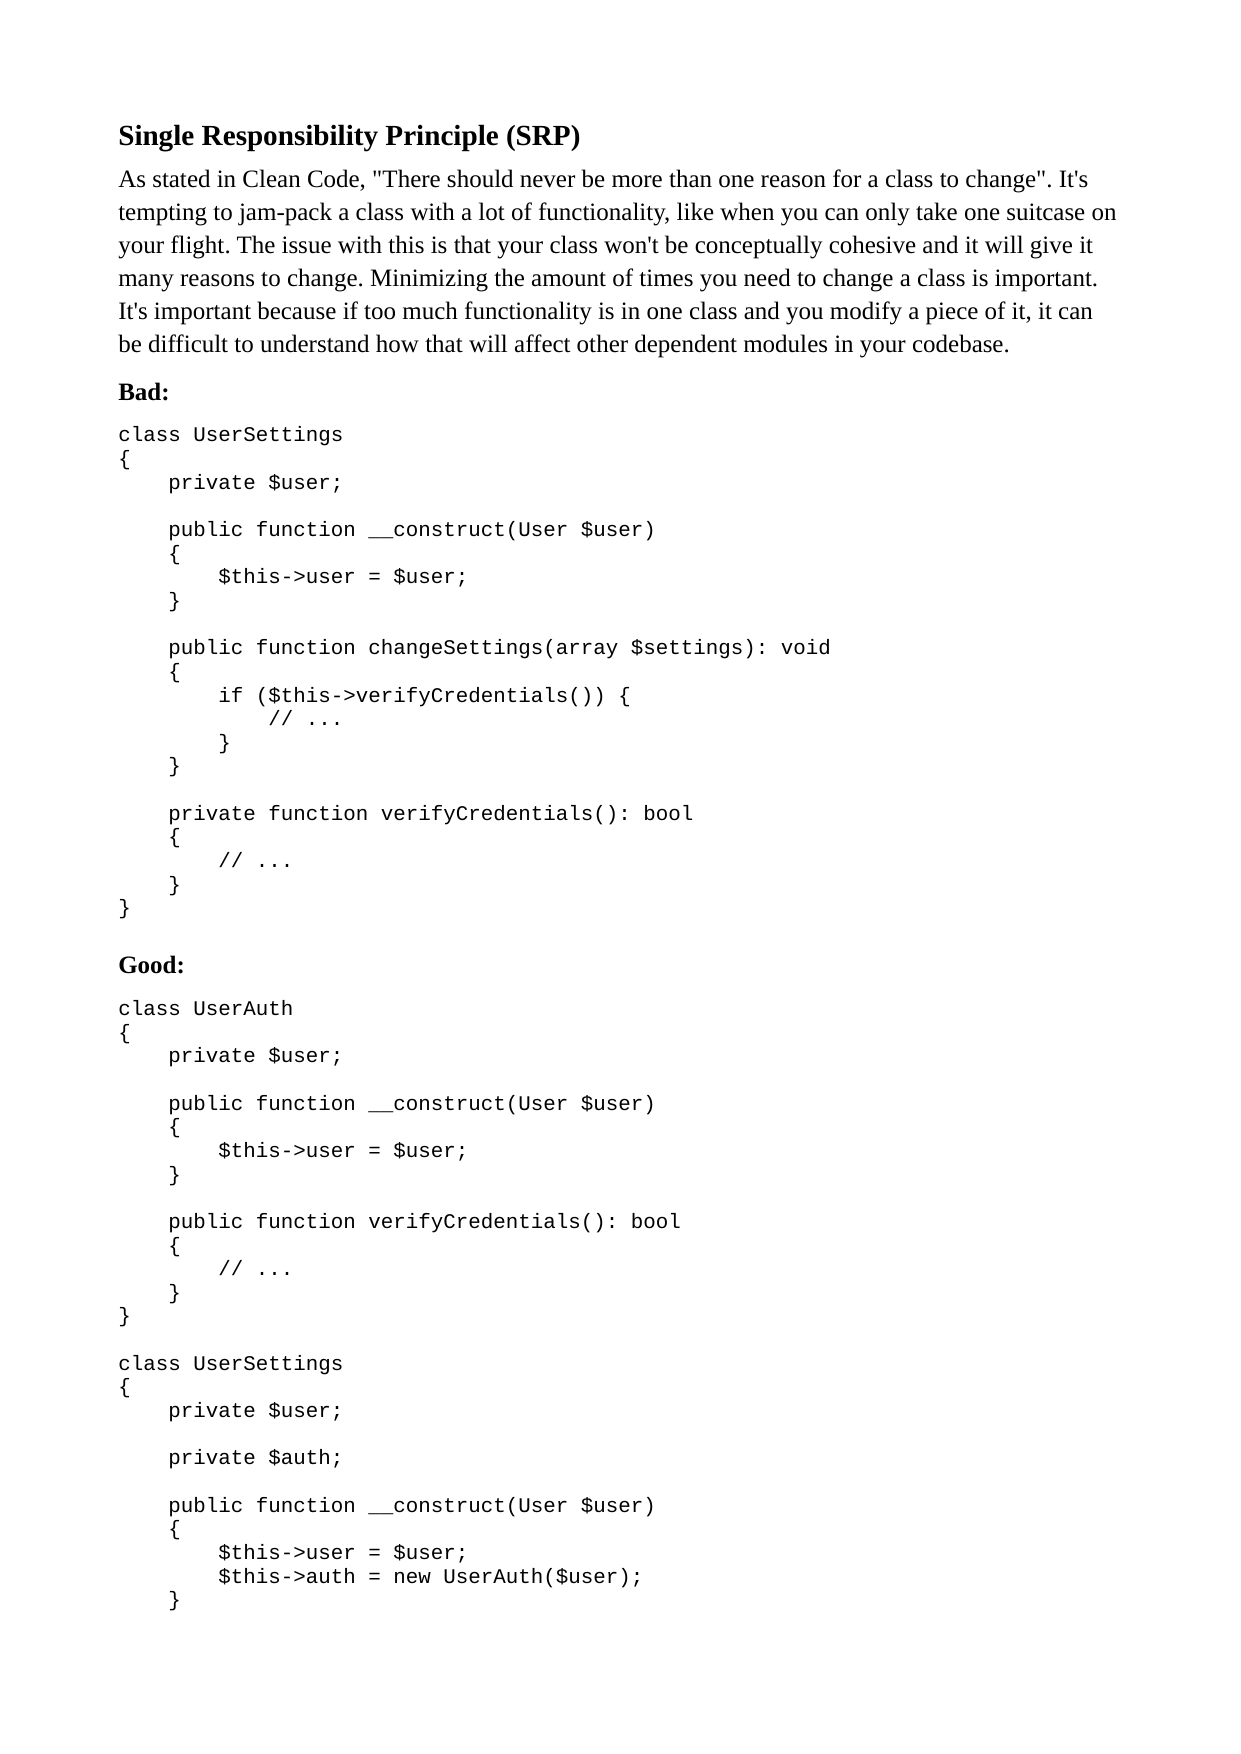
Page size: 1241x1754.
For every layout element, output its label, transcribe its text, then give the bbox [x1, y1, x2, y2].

text } [118, 590, 1122, 614]
text public function __construct(User $user) [118, 1495, 1122, 1518]
text public function verifyCredentials(): bool [118, 1211, 1122, 1234]
text } [118, 1164, 1122, 1187]
text } [118, 1306, 1122, 1329]
text Bad: [118, 377, 1122, 406]
text } [118, 1282, 1122, 1306]
text private $user; [118, 1045, 1122, 1069]
text private $user; [118, 472, 1122, 495]
text { [118, 1234, 1122, 1258]
subtitle Single Responsibility Principle (SRP) [118, 118, 1122, 152]
text { [118, 826, 1122, 850]
text } [118, 756, 1122, 779]
text { [118, 1518, 1122, 1542]
text class UserAuth [118, 998, 1122, 1022]
text $this->user = $user; [118, 1140, 1122, 1164]
text { [118, 1116, 1122, 1140]
text class UserSettings [118, 424, 1122, 448]
text public function changeSettings(array $settings): void [118, 637, 1122, 661]
text } [118, 874, 1122, 897]
text } [118, 732, 1122, 756]
text { [118, 661, 1122, 684]
text { [118, 543, 1122, 566]
text { [118, 448, 1122, 472]
text $this->user = $user; [118, 566, 1122, 590]
text { [118, 1376, 1122, 1400]
text private $auth; [118, 1447, 1122, 1471]
text { [118, 1022, 1122, 1045]
text $this->auth = new UserAuth($user); [118, 1566, 1122, 1589]
text public function __construct(User $user) [118, 519, 1122, 543]
text private function verifyCredentials(): bool [118, 803, 1122, 826]
text // ... [118, 850, 1122, 874]
text // ... [118, 708, 1122, 732]
text Good: [118, 951, 1122, 979]
text As stated in Clean Code, "There should never be more than one reason for a class to change". It's tempting to jam-pack a class with a lot of functionality, like when you can only take one suitcase on your flight. The issue with this is that your class won't be conceptually cohesive and it will give it many reasons to change. Minimizing the amount of times you need to change a class is important. It's important because if too much functionality is in one class and you modify a piece of it, it can be difficult to understand how that will affect other dependent modules in your codebase. [118, 164, 1122, 358]
text if ($this->verifyCredentials()) { [118, 684, 1122, 708]
text } [118, 897, 1122, 921]
text // ... [118, 1258, 1122, 1282]
text class UserSettings [118, 1353, 1122, 1376]
text $this->user = $user; [118, 1542, 1122, 1566]
text } [118, 1589, 1122, 1613]
text private $user; [118, 1400, 1122, 1424]
text public function __construct(User $user) [118, 1093, 1122, 1116]
